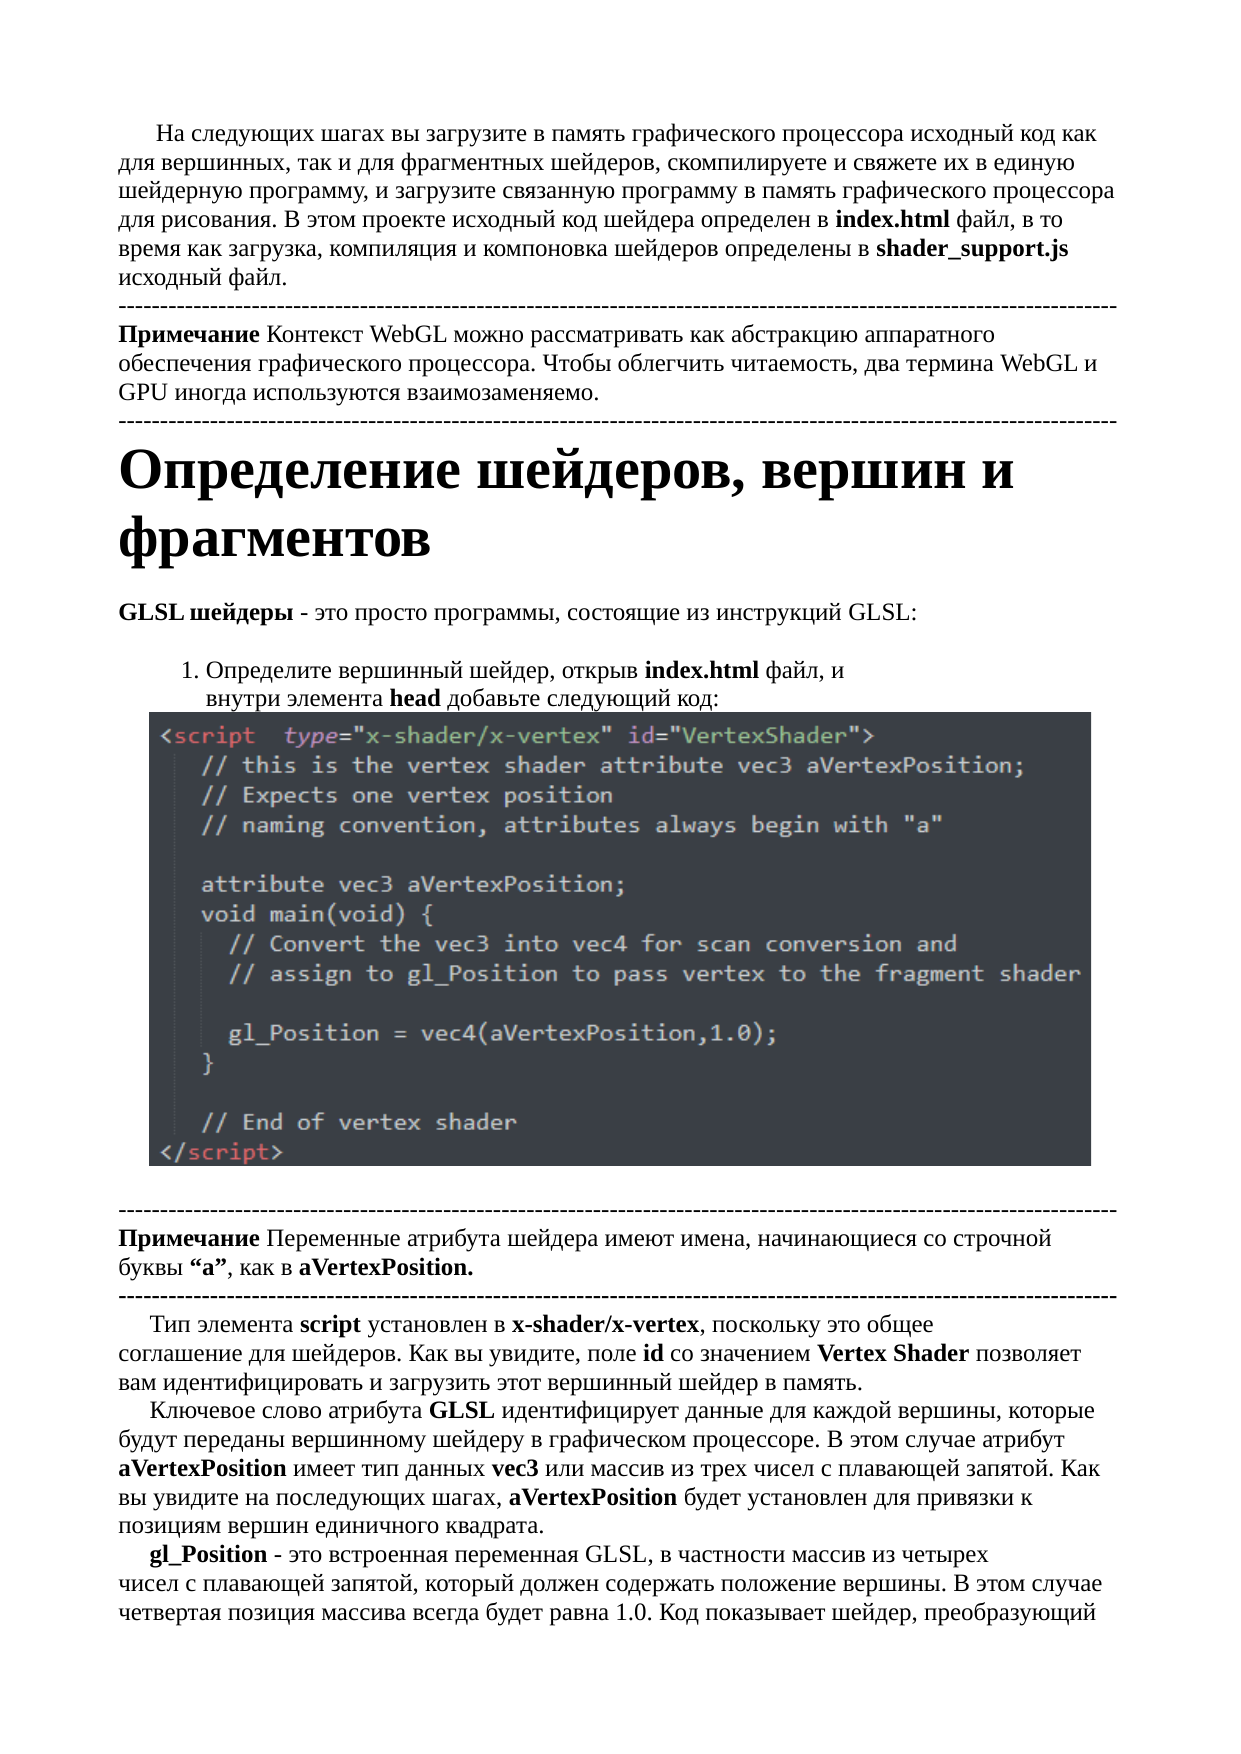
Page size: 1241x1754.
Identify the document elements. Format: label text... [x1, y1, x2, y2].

text внутри элемента head добавьте следующий код: [118, 683, 1122, 712]
text Примечание Переменные атрибута шейдера имеют имена, начинающиеся со строчной буквы “a”, как в aVertexPosition. [118, 1223, 1122, 1280]
text 1. Определите вершинный шейдер, открыв index.html файл, и [118, 655, 1122, 683]
text ------------------------------------------------------------------------------------------------------------------------ [118, 1280, 1122, 1309]
text Примечание Контекст WebGL можно рассматривать как абстракцию аппаратного обеспечения графического процессора. Чтобы облегчить читаемость, два термина WebGL и GPU иногда используются взаимозаменяемо. [118, 319, 1122, 406]
text Ключевое слово атрибута GLSL идентифицирует данные для каждой вершины, которые будут переданы вершинному шейдеру в графическом процессоре. В этом случае атрибут [118, 1395, 1122, 1453]
text GLSL шейдеры - это просто программы, состоящие из инструкций GLSL: [118, 597, 1122, 626]
text ------------------------------------------------------------------------------------------------------------------------ [118, 291, 1122, 319]
text ------------------------------------------------------------------------------------------------------------------------ [118, 1194, 1122, 1223]
text aVertexPosition имеет тип данных vec3 или массив из трех чисел с плавающей запятой. Как вы увидите на последующих шагах, aVertexPosition будет установлен для привязки к позициям вершин единичного квадрата. [118, 1453, 1122, 1539]
text На следующих шагах вы загрузите в память графического процессора исходный код как [118, 118, 1122, 147]
text Определение шейдеров, вершин и фрагментов [118, 434, 1122, 568]
text вам идентифицировать и загрузить этот вершинный шейдер в память. [118, 1367, 1122, 1395]
text для вершинных, так и для фрагментных шейдеров, скомпилируете и свяжете их в единую шейдерную программу, и загрузите связанную программу в память графического процессора для рисования. В этом проекте исходный код шейдера определен в index.html файл, в то время как загрузка, компиляция и компоновка шейдеров определены в shader_support.js исходный файл. [118, 147, 1122, 291]
text чисел с плавающей запятой, который должен содержать положение вершины. В этом случае четвертая позиция массива всегда будет равна 1.0. Код показывает шейдер, преобразующий [118, 1568, 1122, 1625]
picture [149, 712, 1092, 1166]
text Тип элемента script установлен в x-shader/x-vertex, поскольку это общее [118, 1309, 1122, 1338]
text соглашение для шейдеров. Как вы увидите, поле id со значением Vertex Shader позволяет [118, 1338, 1122, 1367]
text ------------------------------------------------------------------------------------------------------------------------ [118, 406, 1122, 434]
text gl_Position - это встроенная переменная GLSL, в частности массив из четырех [118, 1539, 1122, 1568]
